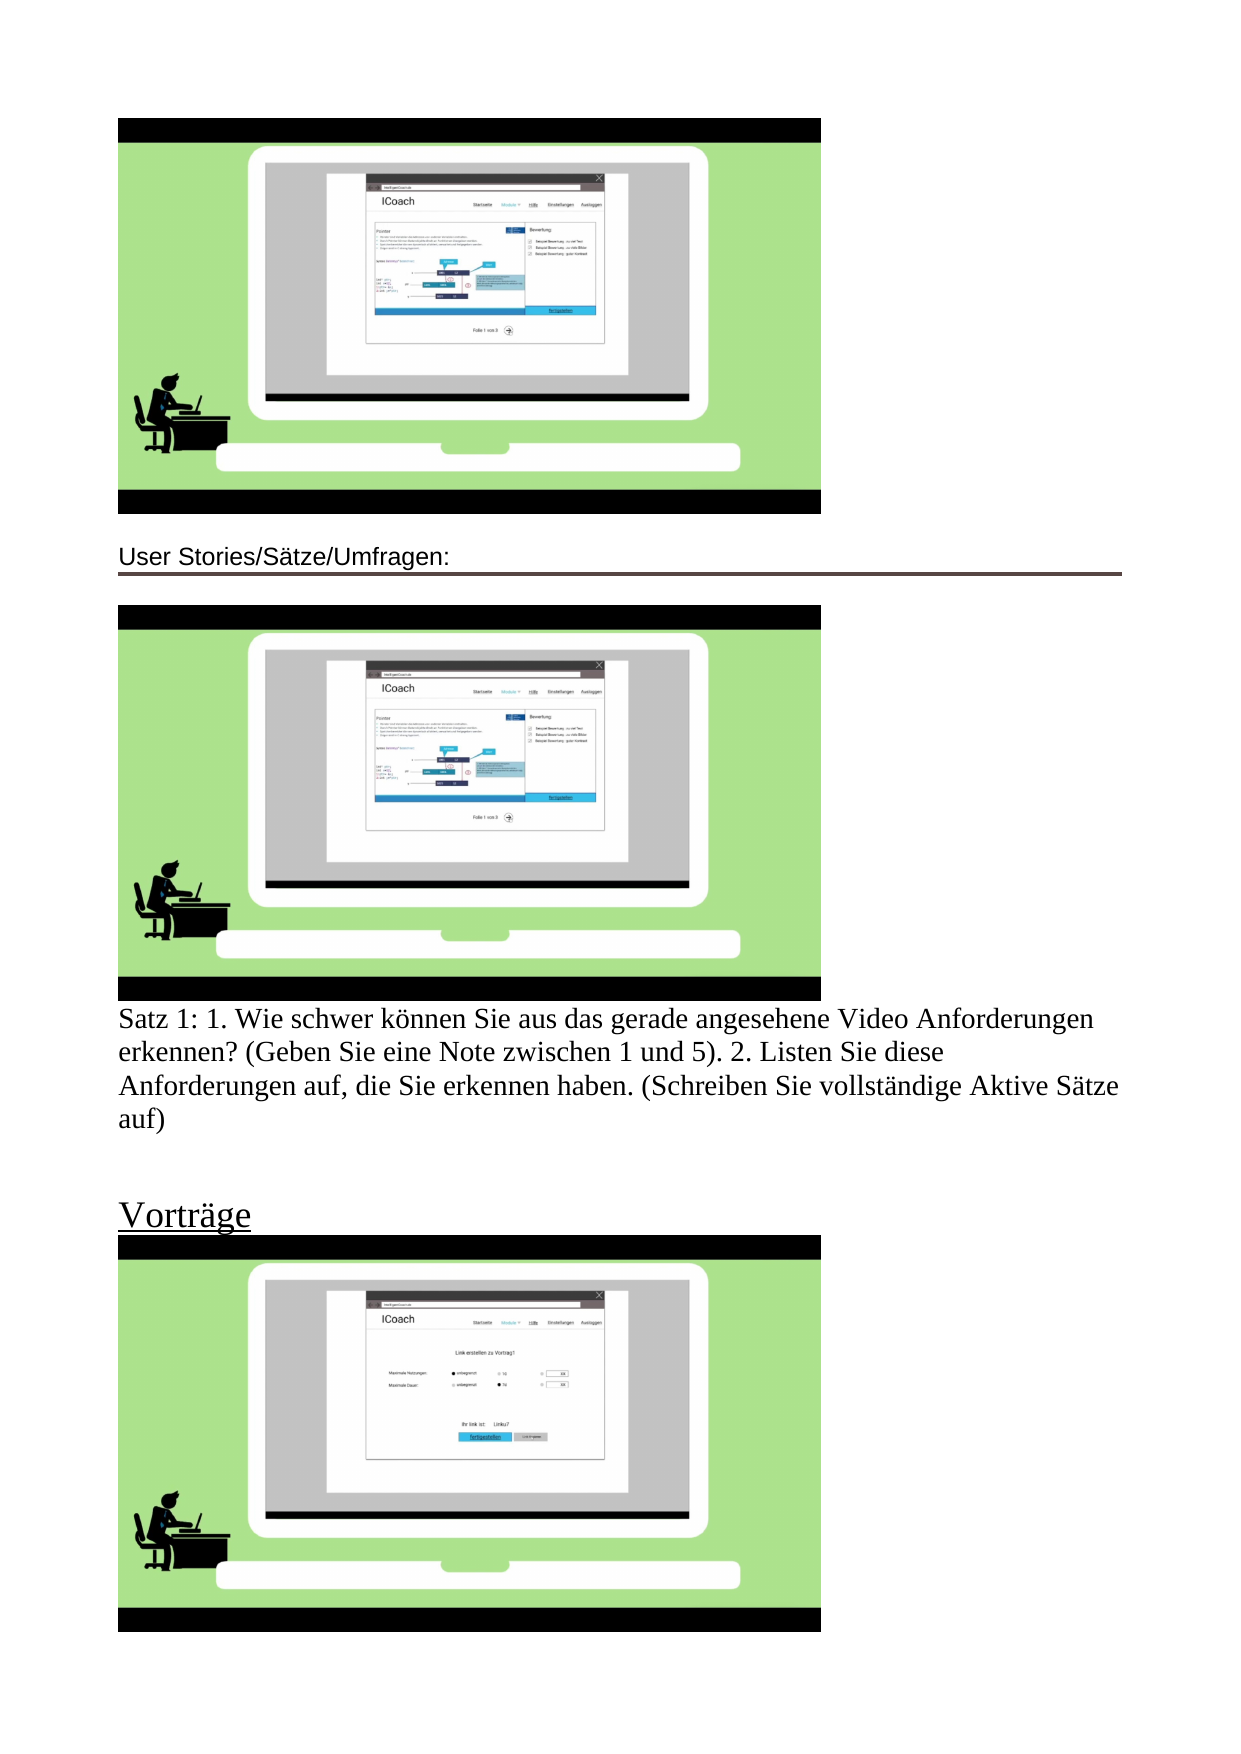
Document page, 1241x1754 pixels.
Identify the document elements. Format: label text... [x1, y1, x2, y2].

picture [118, 1235, 821, 1632]
picture [118, 118, 821, 514]
picture [118, 605, 821, 1001]
text Satz 1: 1. Wie schwer können Sie aus das gerade angesehene Video Anforderungen erkennen? (Geben Sie eine Note zwischen 1 und 5). 2. Listen Sie diese Anforderungen auf, die Sie erkennen haben. (Schreiben Sie vollständige Aktive Sätze auf) [118, 1001, 1122, 1135]
subtitle Vorträge [118, 1193, 1122, 1236]
text User Stories/Sätze/Umfragen: [118, 542, 1122, 572]
